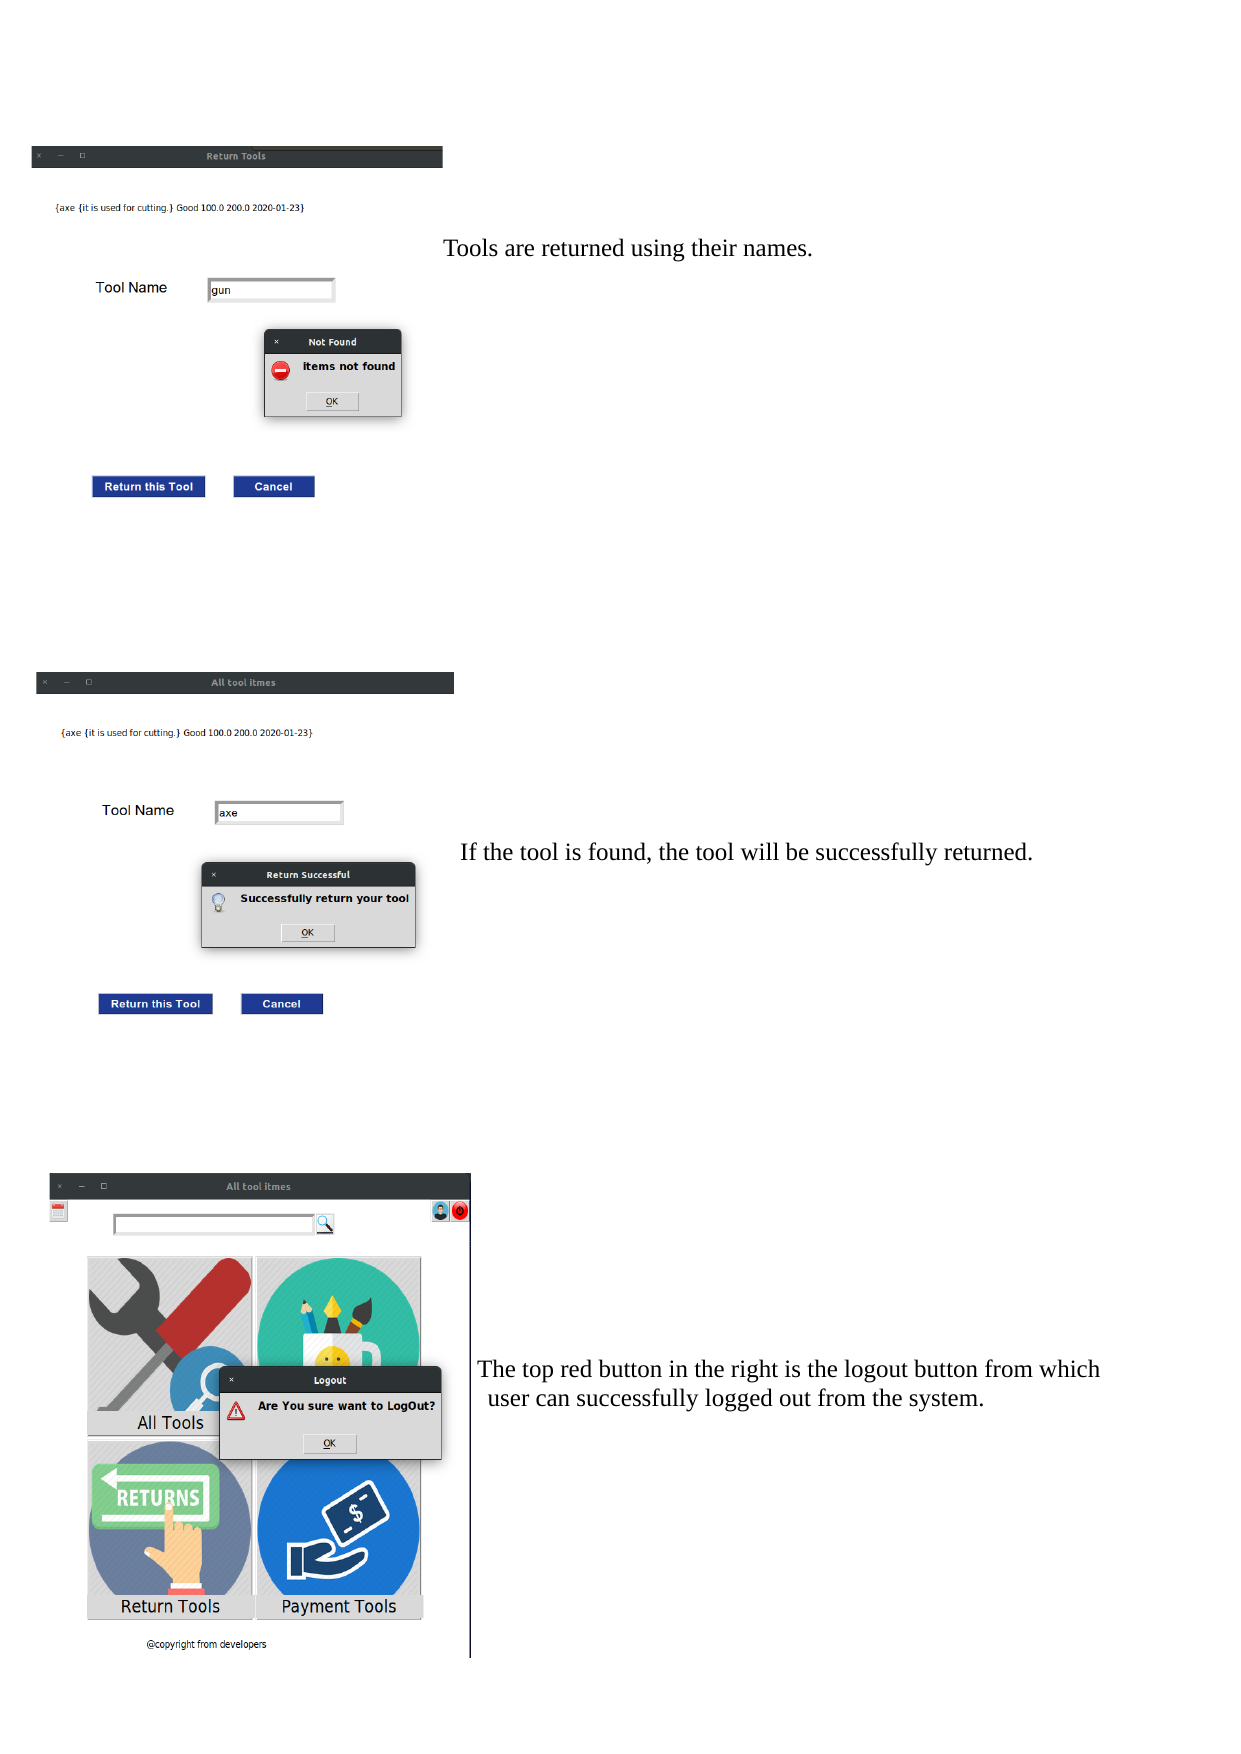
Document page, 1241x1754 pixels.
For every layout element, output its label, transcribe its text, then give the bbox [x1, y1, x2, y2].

text If the tool is found, the tool will be successfully returned. [454, 837, 1122, 866]
text The top red button in the right is the logout button from which user can successfully logged out from the system. [471, 1354, 1122, 1412]
picture [49, 1173, 471, 1658]
text Tools are returned using their names. [443, 233, 1122, 262]
picture [31, 146, 443, 598]
picture [36, 672, 454, 1109]
